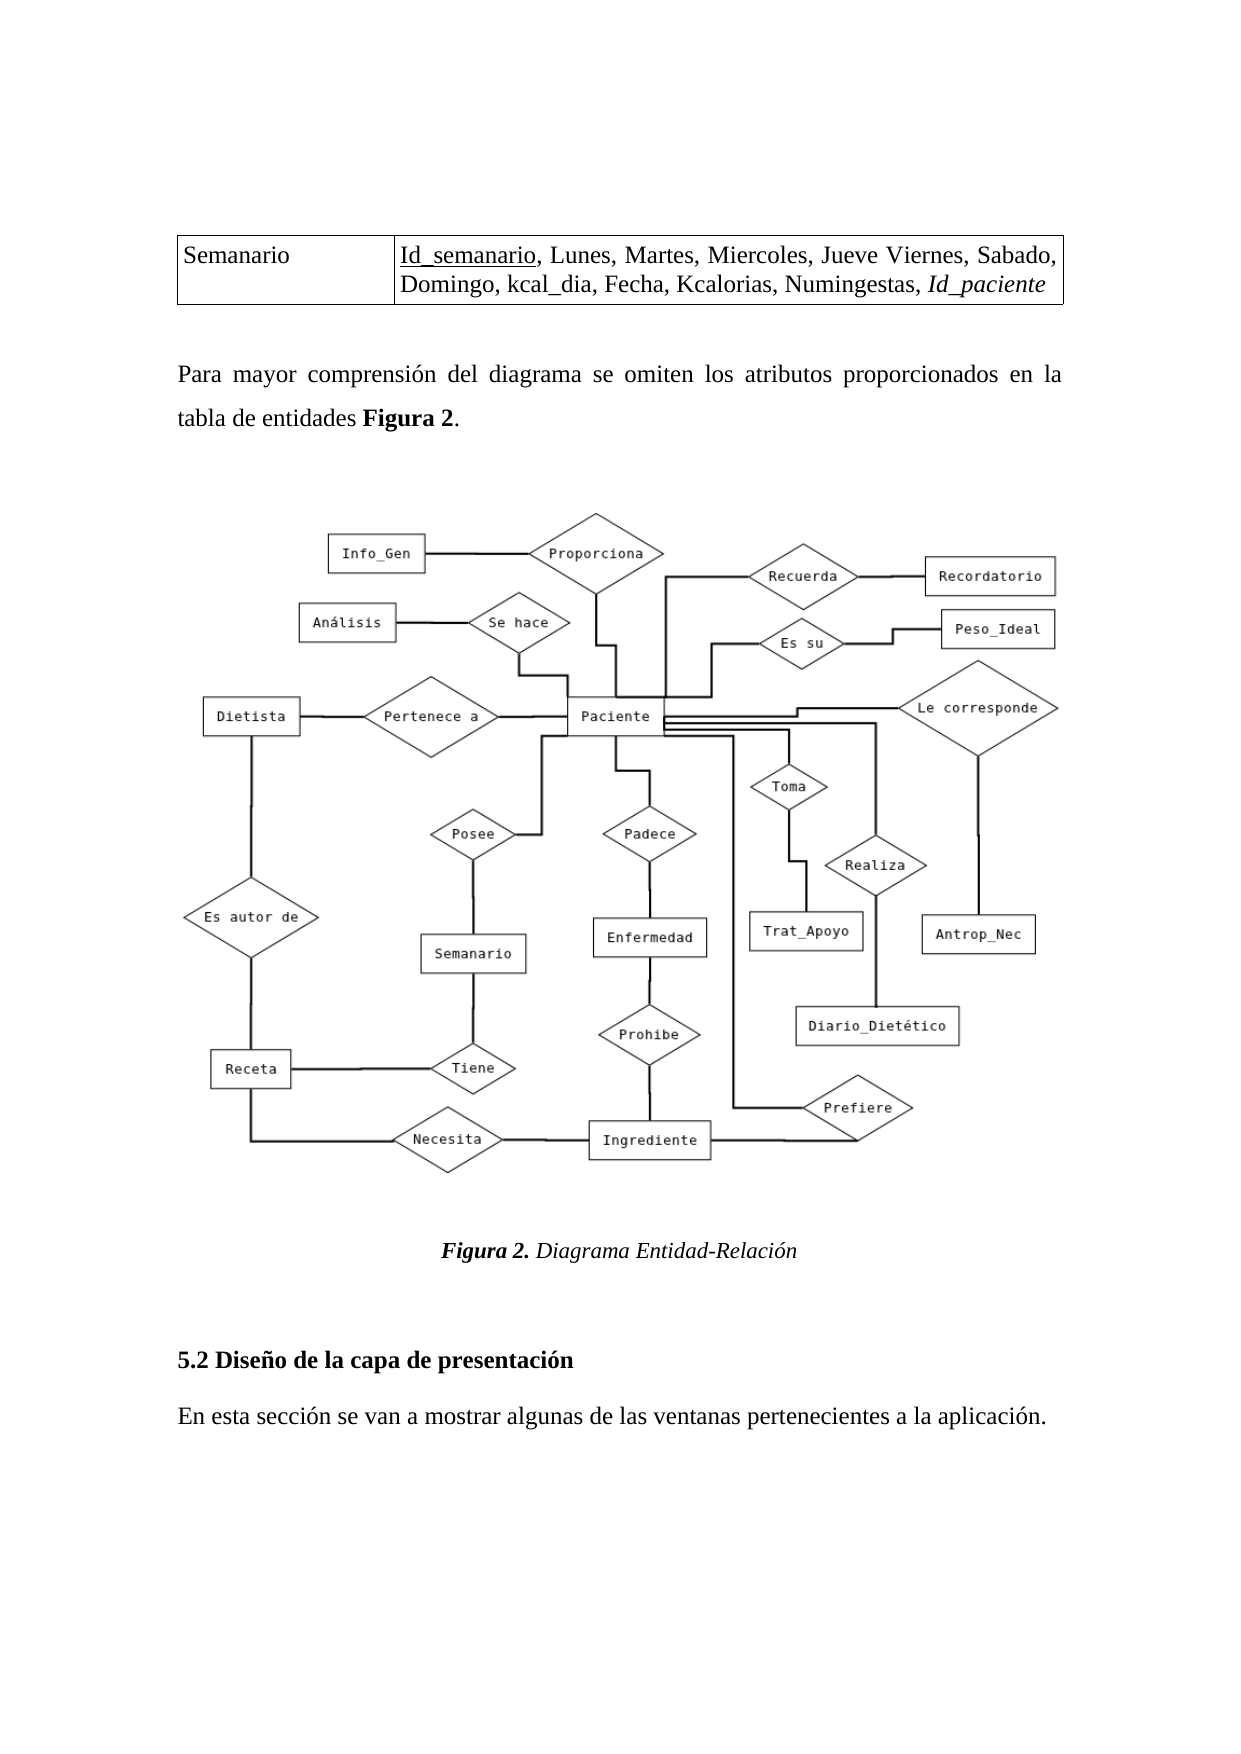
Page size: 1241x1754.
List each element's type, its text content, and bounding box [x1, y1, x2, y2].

picture [177, 513, 1063, 1173]
table_cell Semanario [178, 236, 394, 304]
text En esta sección se van a mostrar algunas de las ventanas pertenecientes a la aplicación. [177, 1401, 1063, 1429]
text 5.2 Diseño de la capa de presentación [177, 1345, 1063, 1374]
text Figura 2. Diagrama Entidad-Relación [177, 1238, 1063, 1264]
table_cell Id_semanario, Lunes, Martes, Miercoles, Jueve Viernes, Sabado, Domingo, kcal_dia, Fecha, Kcalorias, Numingestas, Id_paciente [395, 236, 1063, 304]
text Para mayor comprensión del diagrama se omiten los atributos proporcionados en la tabla de entidades Figura 2. [177, 359, 1063, 431]
